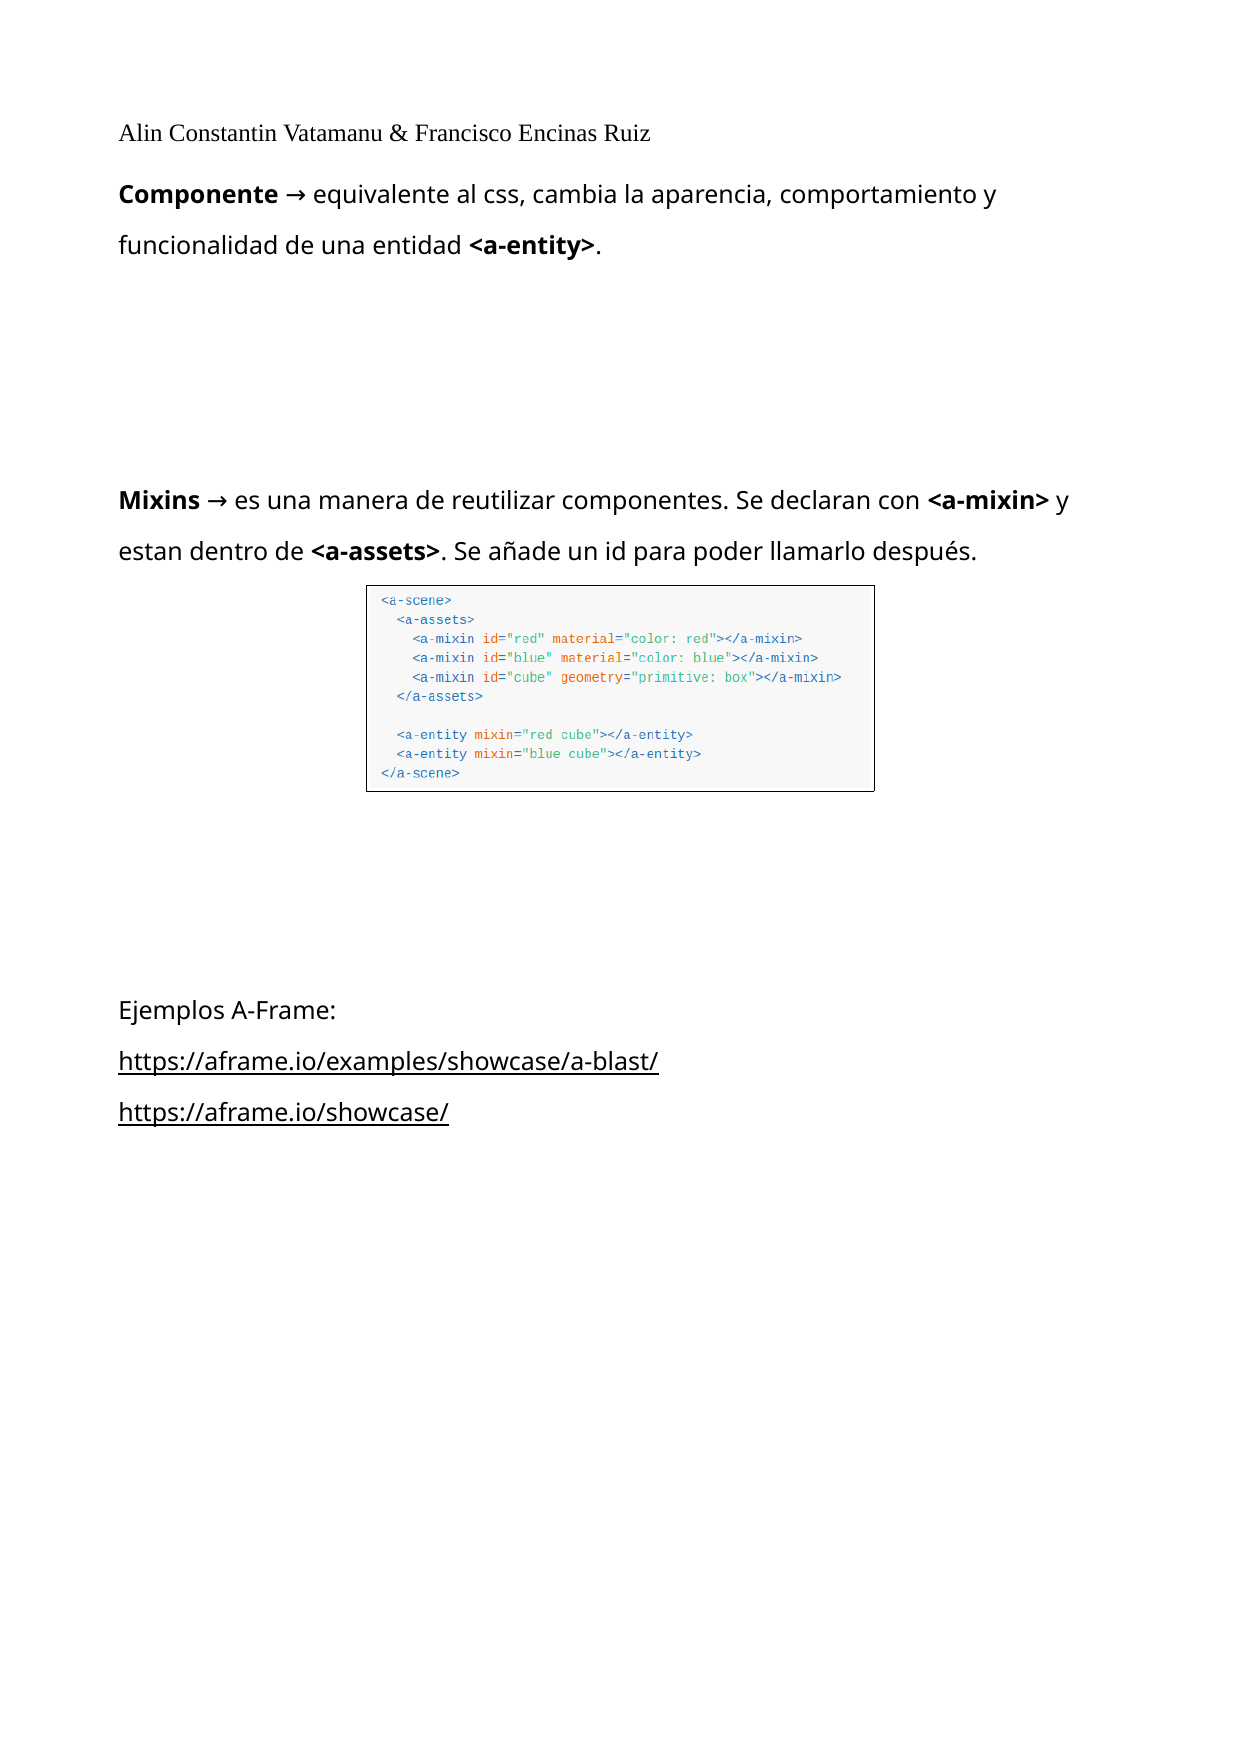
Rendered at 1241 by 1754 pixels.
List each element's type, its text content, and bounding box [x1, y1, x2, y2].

text Componente → equivalente al css, cambia la aparencia, comportamiento y funcionalidad de una entidad <a-entity>. [118, 176, 1122, 261]
text https://aframe.io/examples/showcase/a-blast/ [118, 1044, 1122, 1078]
text https://aframe.io/showcase/ [118, 1095, 1122, 1129]
picture [369, 587, 871, 788]
text Mixins → es una manera de reutilizar componentes. Se declaran con <a-mixin> y estan dentro de <a-assets>. Se añade un id para poder llamarlo después. [118, 483, 1122, 568]
text Ejemplos A-Frame: [118, 993, 1122, 1027]
